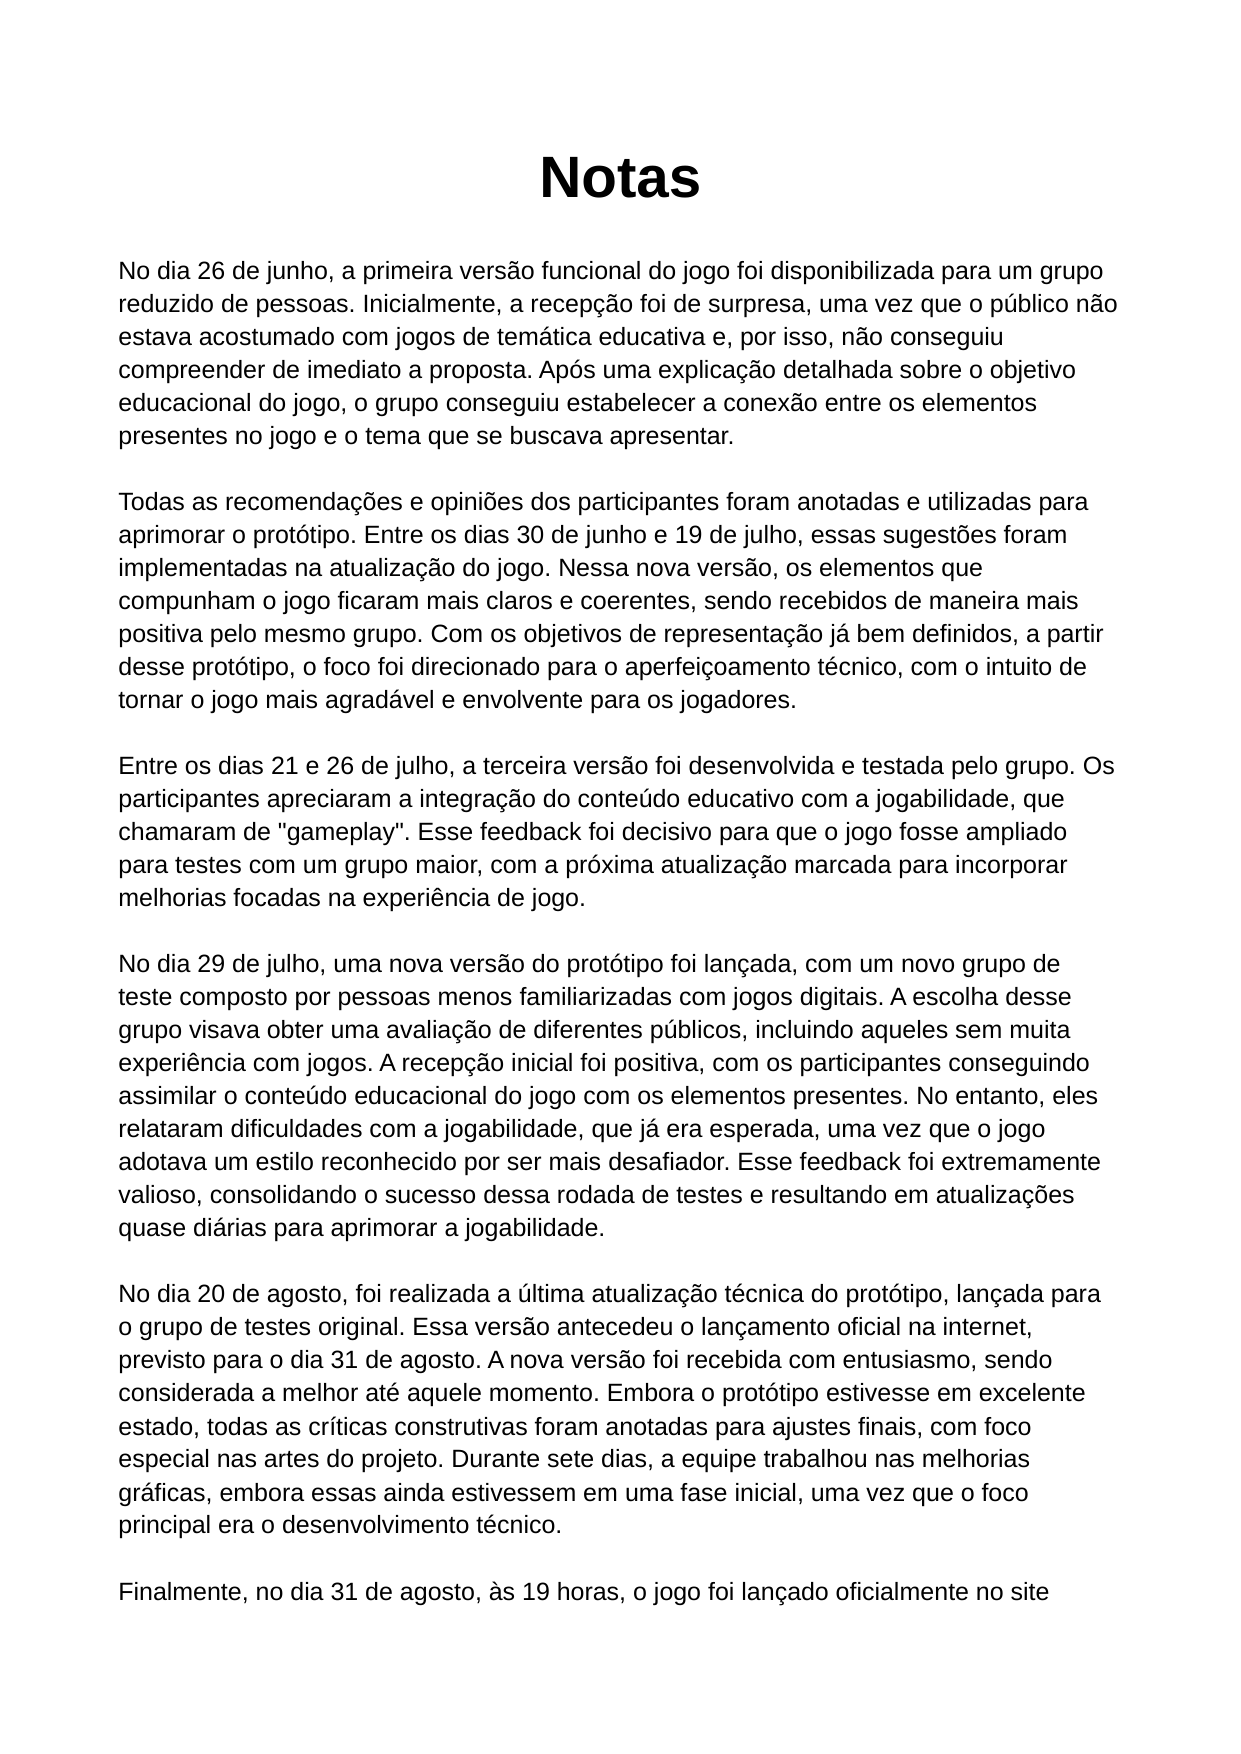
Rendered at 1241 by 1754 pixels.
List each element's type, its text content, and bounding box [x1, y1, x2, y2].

text No dia 26 de junho, a primeira versão funcional do jogo foi disponibilizada para um grupo reduzido de pessoas. Inicialmente, a recepção foi de surpresa, uma vez que o público não estava acostumado com jogos de temática educativa e, por isso, não conseguiu compreender de imediato a proposta. Após uma explicação detalhada sobre o objetivo educacional do jogo, o grupo conseguiu estabelecer a conexão entre os elementos presentes no jogo e o tema que se buscava apresentar. Todas as recomendações e opiniões dos participantes foram anotadas e utilizadas para aprimorar o protótipo. Entre os dias 30 de junho e 19 de julho, essas sugestões foram implementadas na atualização do jogo. Nessa nova versão, os elementos que compunham o jogo ficaram mais claros e coerentes, sendo recebidos de maneira mais positiva pelo mesmo grupo. Com os objetivos de representação já bem definidos, a partir desse protótipo, o foco foi direcionado para o aperfeiçoamento técnico, com o intuito de tornar o jogo mais agradável e envolvente para os jogadores. Entre os dias 21 e 26 de julho, a terceira versão foi desenvolvida e testada pelo grupo. Os participantes apreciaram a integração do conteúdo educativo com a jogabilidade, que chamaram de "gameplay". Esse feedback foi decisivo para que o jogo fosse ampliado para testes com um grupo maior, com a próxima atualização marcada para incorporar melhorias focadas na experiência de jogo. No dia 29 de julho, uma nova versão do protótipo foi lançada, com um novo grupo de teste composto por pessoas menos familiarizadas com jogos digitais. A escolha desse grupo visava obter uma avaliação de diferentes públicos, incluindo aqueles sem muita experiência com jogos. A recepção inicial foi positiva, com os participantes conseguindo assimilar o conteúdo educacional do jogo com os elementos presentes. No entanto, eles relataram dificuldades com a jogabilidade, que já era esperada, uma vez que o jogo adotava um estilo reconhecido por ser mais desafiador. Esse feedback foi extremamente valioso, consolidando o sucesso dessa rodada de testes e resultando em atualizações quase diárias para aprimorar a jogabilidade. No dia 20 de agosto, foi realizada a última atualização técnica do protótipo, lançada para o grupo de testes original. Essa versão antecedeu o lançamento oficial na internet, previsto para o dia 31 de agosto. A nova versão foi recebida com entusiasmo, sendo considerada a melhor até aquele momento. Embora o protótipo estivesse em excelente estado, todas as críticas construtivas foram anotadas para ajustes finais, com foco especial nas artes do projeto. Durante sete dias, a equipe trabalhou nas melhorias gráficas, embora essas ainda estivessem em uma fase inicial, uma vez que o foco principal era o desenvolvimento técnico. Finalmente, no dia 31 de agosto, às 19 horas, o jogo foi lançado oficialmente no site [118, 223, 1122, 1605]
title Notas [118, 143, 1122, 210]
